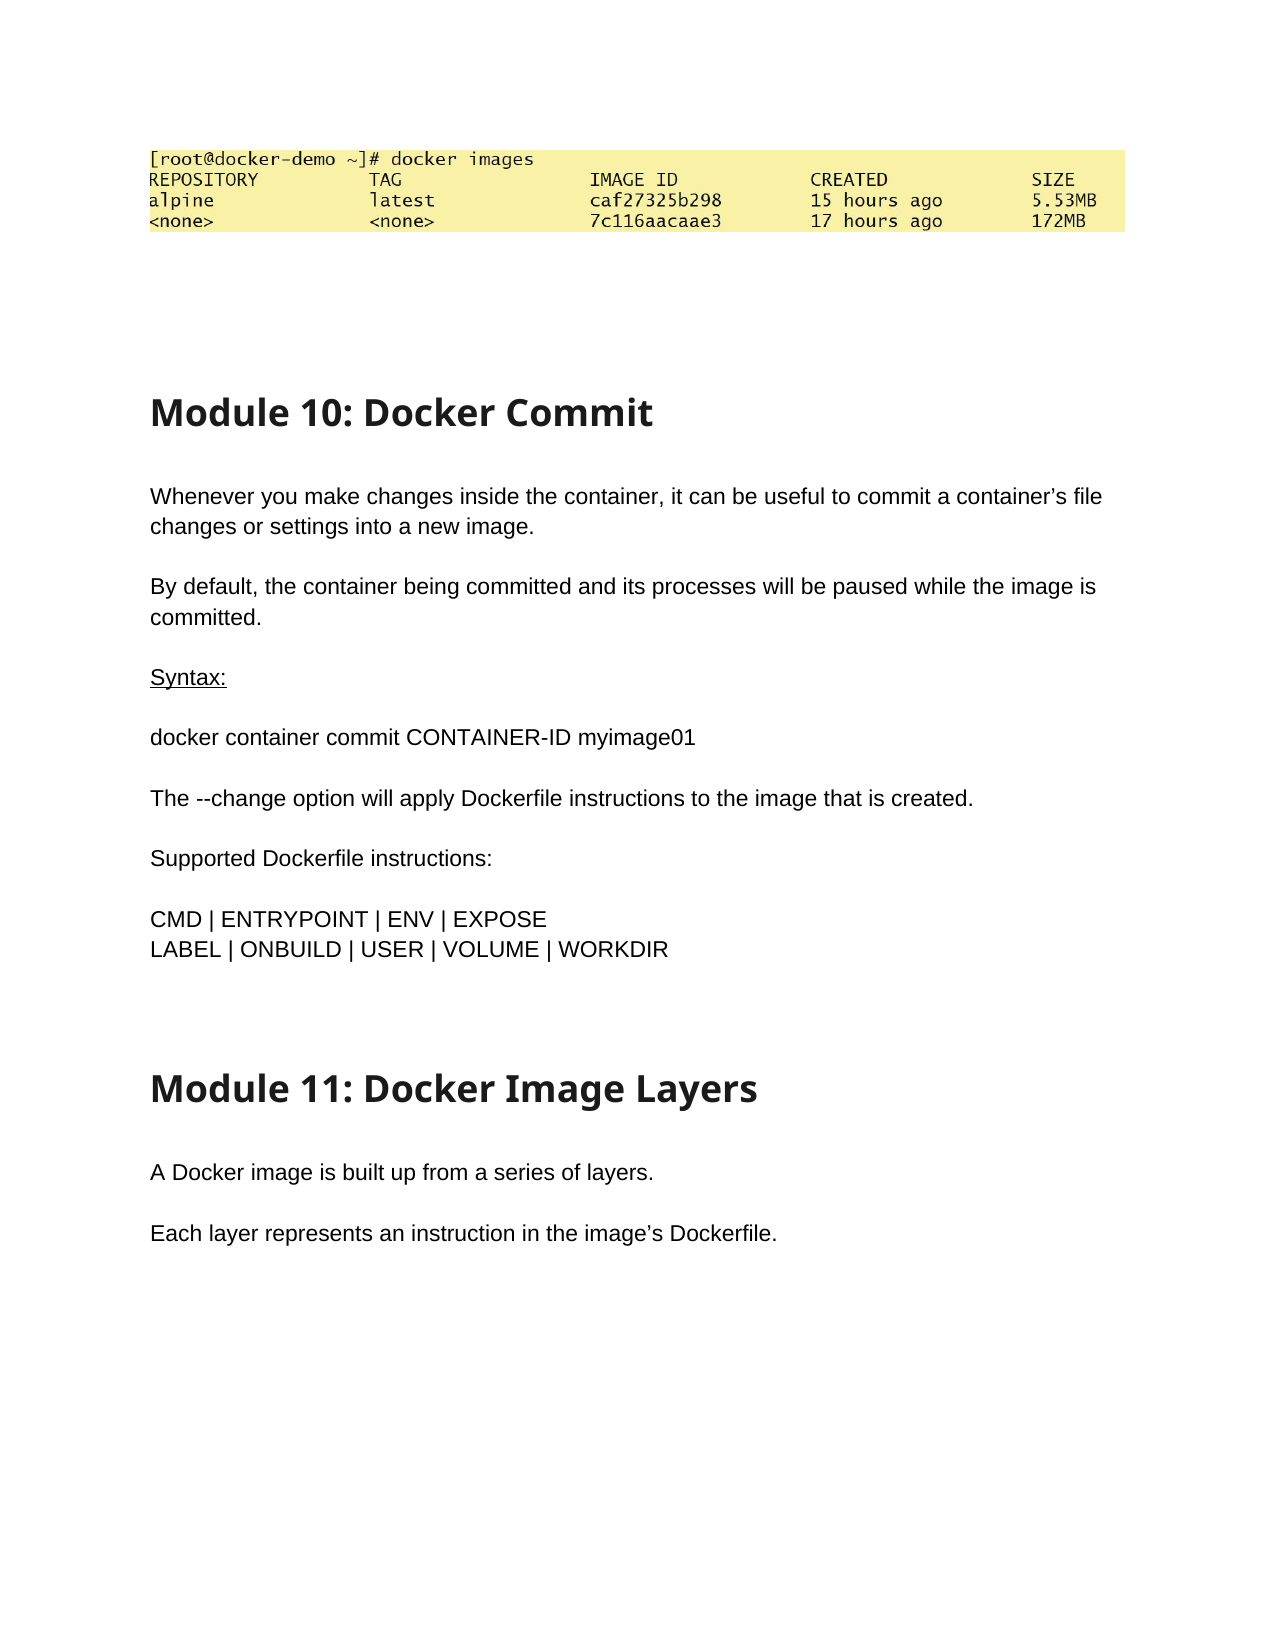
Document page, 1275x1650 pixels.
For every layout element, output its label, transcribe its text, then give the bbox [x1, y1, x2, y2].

text LABEL | ONBUILD | USER | VOLUME | WORKDIR [150, 936, 1125, 962]
text By default, the container being committed and its processes will be paused while the image is committed. [150, 573, 1125, 630]
subtitle Module 11: Docker Image Layers [149, 1063, 1125, 1114]
picture [150, 150, 1125, 232]
subtitle Module 10: Docker Commit [149, 386, 1125, 437]
text A Docker image is built up from a series of layers. [150, 1159, 1125, 1186]
text The --change option will apply Dockerfile instructions to the image that is created. [150, 785, 1125, 811]
text Each layer represents an instruction in the image’s Dockerfile. [150, 1219, 1125, 1246]
text docker container commit CONTAINER-ID myimage01 [150, 724, 1125, 751]
text Supported Dockerfile instructions: [150, 845, 1125, 872]
text CMD | ENTRYPOINT | ENV | EXPOSE [150, 906, 1125, 932]
text Whenever you make changes inside the container, it can be useful to commit a container’s file changes or settings into a new image. [150, 483, 1125, 539]
text Syntax: [150, 664, 1125, 690]
